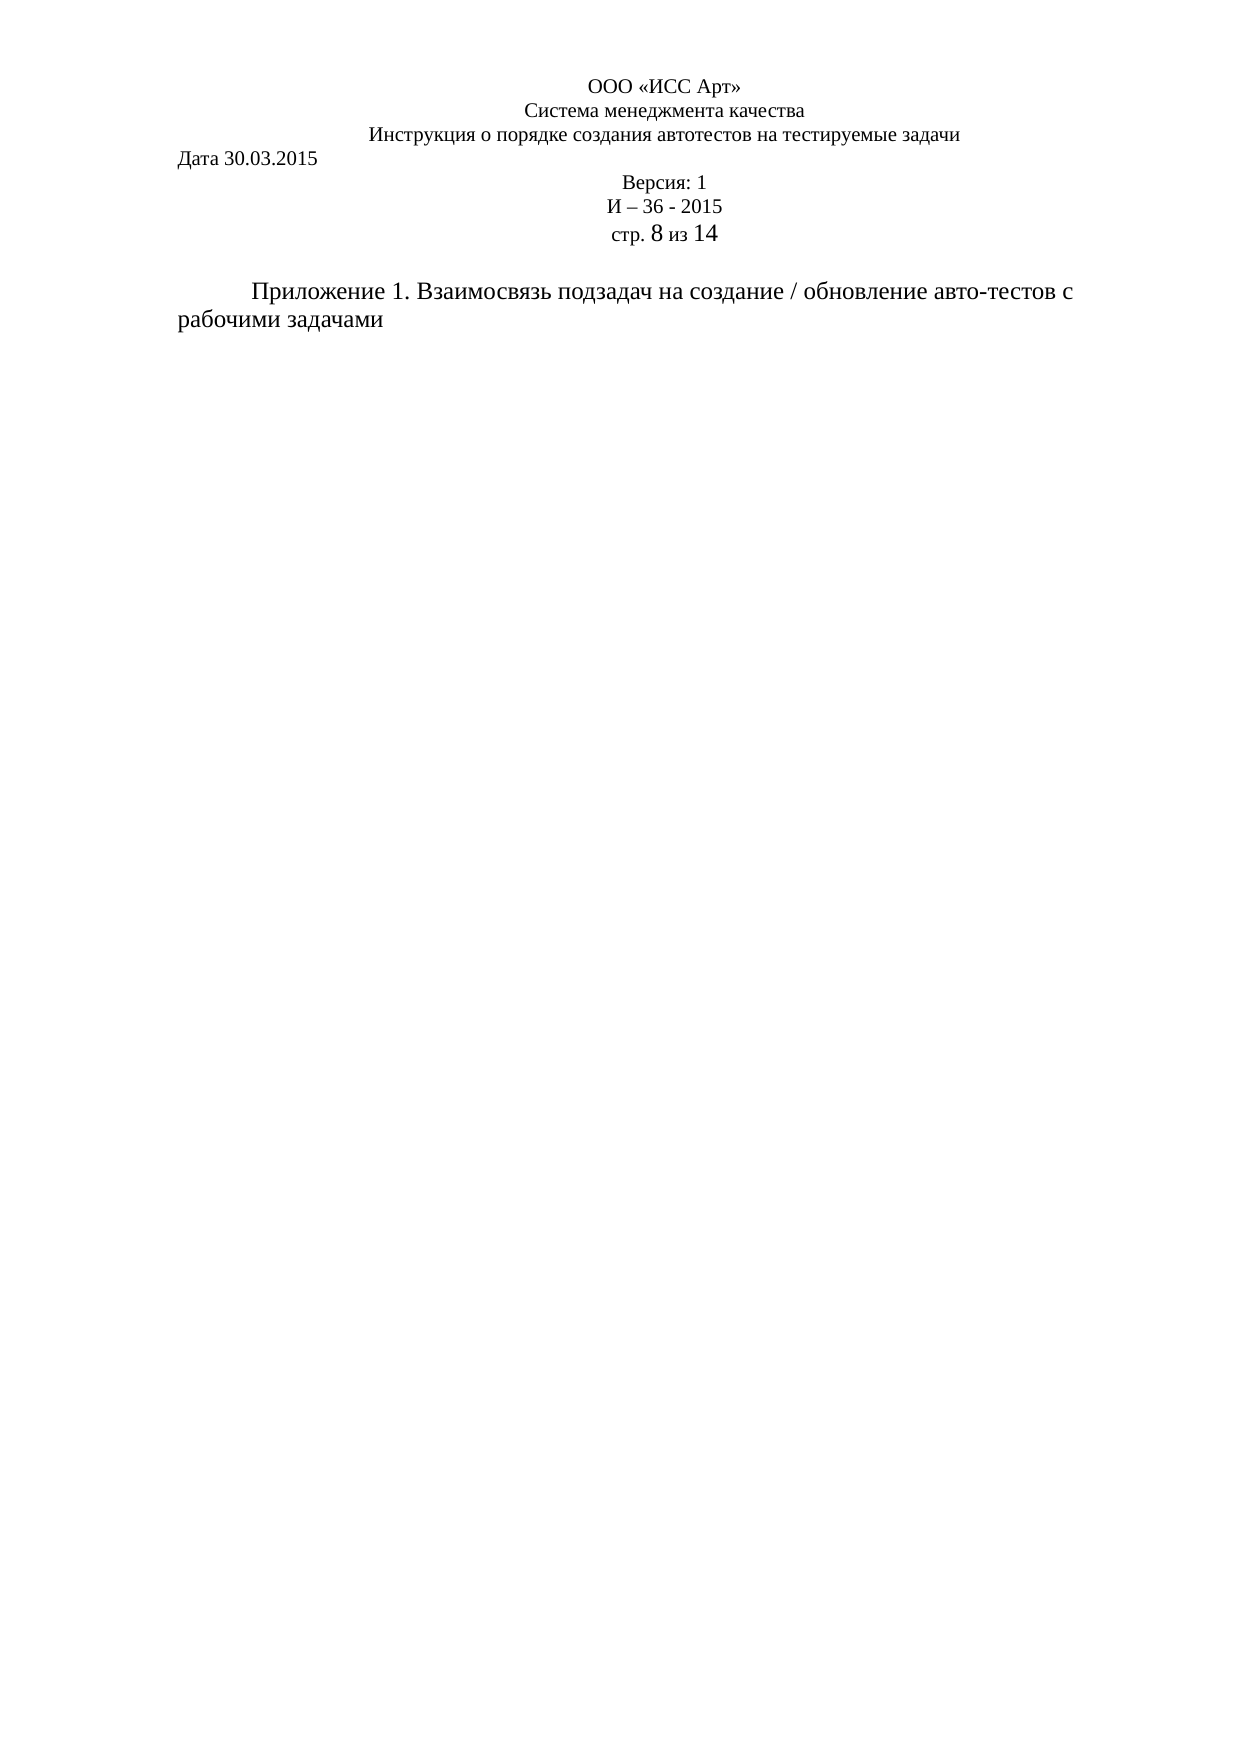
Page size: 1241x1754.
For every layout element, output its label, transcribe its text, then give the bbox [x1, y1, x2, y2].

text Приложение 1. Взаимосвязь подзадач на создание / обновление авто-тестов с рабочими задачами [177, 276, 1152, 333]
